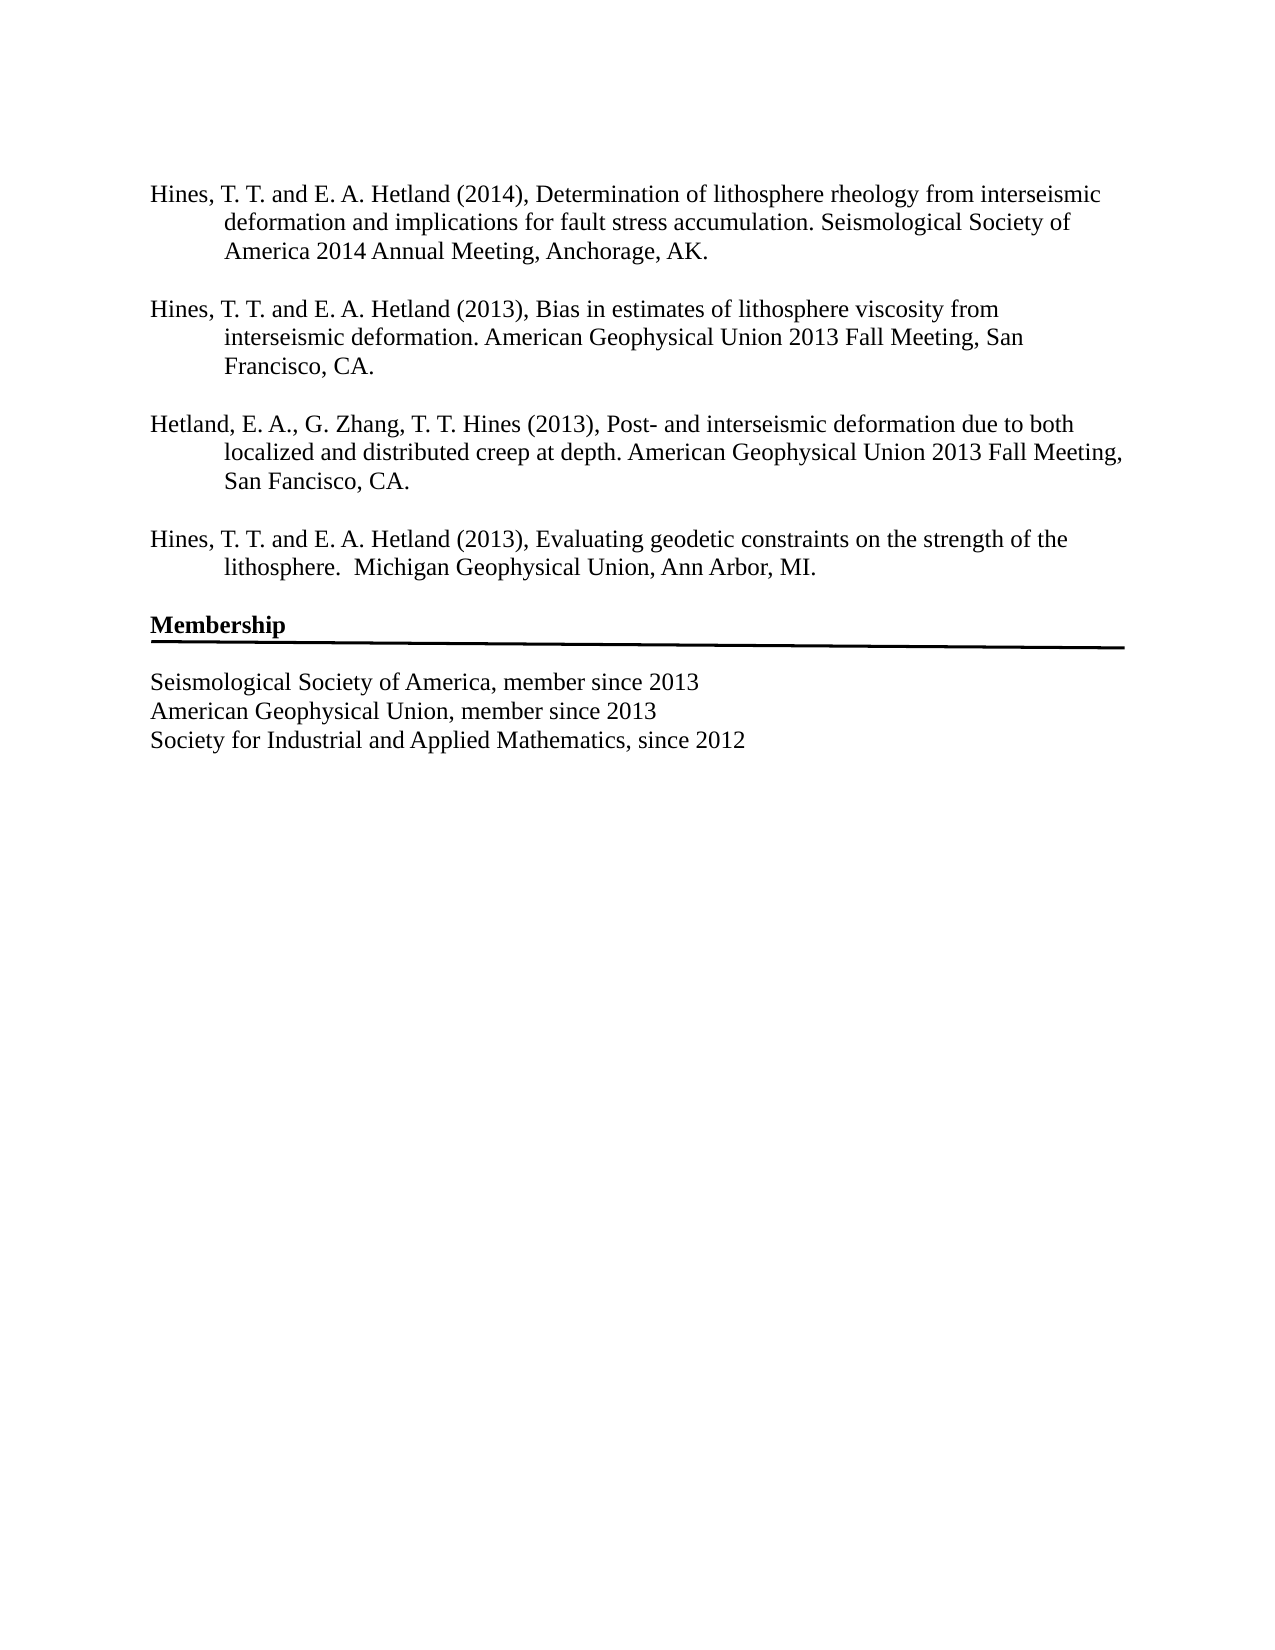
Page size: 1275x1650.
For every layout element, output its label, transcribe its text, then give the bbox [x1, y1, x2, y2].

text Membership [150, 610, 1125, 639]
text Hetland, E. A., G. Zhang, T. T. Hines (2013), Post- and interseismic deformation due to both localized and distributed creep at depth. American Geophysical Union 2013 Fall Meeting, San Fancisco, CA. [150, 409, 1125, 495]
text Seismological Society of America, member since 2013 [150, 667, 1125, 696]
text Hines, T. T. and E. A. Hetland (2014), Determination of lithosphere rheology from interseismic [150, 179, 1125, 207]
text Hines, T. T. and E. A. Hetland (2013), Bias in estimates of lithosphere viscosity from interseismic deformation. American Geophysical Union 2013 Fall Meeting, San Francisco, CA. [150, 294, 1125, 380]
text Hines, T. T. and E. A. Hetland (2013), Evaluating geodetic constraints on the strength of the lithosphere. Michigan Geophysical Union, Ann Arbor, MI. [150, 524, 1125, 581]
text deformation and implications for fault stress accumulation. Seismological Society of America 2014 Annual Meeting, Anchorage, AK. [150, 207, 1125, 265]
text American Geophysical Union, member since 2013 [150, 696, 1125, 725]
text Society for Industrial and Applied Mathematics, since 2012 [150, 725, 1125, 754]
